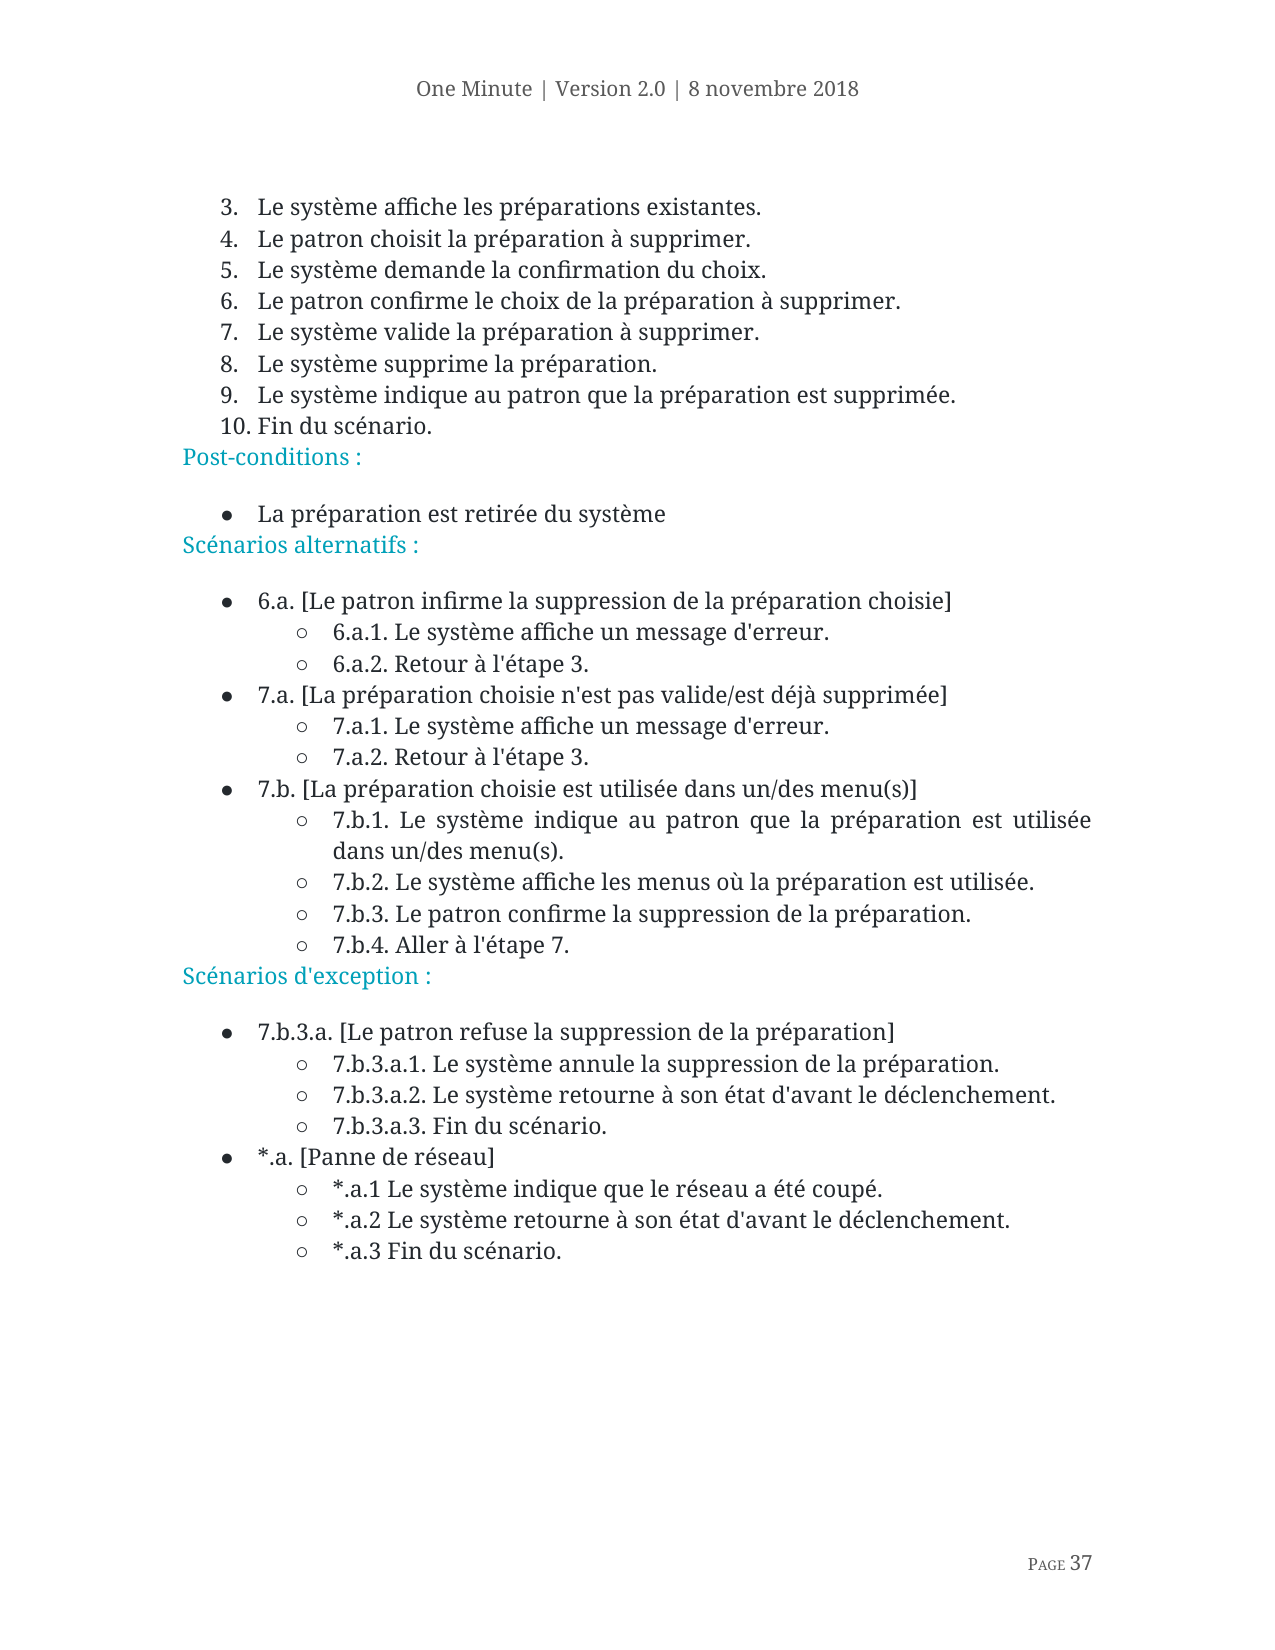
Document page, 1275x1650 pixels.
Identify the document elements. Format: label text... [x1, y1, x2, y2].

list *.a.3 Fin du scénario. [295, 1235, 1093, 1266]
list *.a. [Panne de réseau] [220, 1141, 1093, 1172]
list 7.b.3.a. [Le patron refuse la suppression de la préparation] [220, 1016, 1093, 1047]
text Scénarios alternatifs : [182, 529, 1093, 560]
list Le patron choisit la préparation à supprimer. [220, 222, 1093, 254]
list 6.a. [Le patron infirme la suppression de la préparation choisie] [220, 585, 1093, 616]
list 7.b. [La préparation choisie est utilisée dans un/des menu(s)] [220, 772, 1093, 804]
list 7.a.2. Retour à l'étape 3. [295, 741, 1093, 772]
list La préparation est retirée du système [220, 497, 1093, 529]
list 7.b.1. Le système indique au patron que la préparation est utilisée dans un/des menu(s). [295, 804, 1093, 866]
list *.a.1 Le système indique que le réseau a été coupé. [295, 1172, 1093, 1204]
text Scénarios d'exception : [182, 960, 1093, 991]
list 7.a. [La préparation choisie n'est pas valide/est déjà supprimée] [220, 679, 1093, 710]
list Le système affiche les préparations existantes. [220, 191, 1093, 222]
list 6.a.1. Le système affiche un message d'erreur. [295, 616, 1093, 647]
list 7.b.2. Le système affiche les menus où la préparation est utilisée. [295, 866, 1093, 897]
list *.a.2 Le système retourne à son état d'avant le déclenchement. [295, 1204, 1093, 1235]
list 7.b.3.a.3. Fin du scénario. [295, 1110, 1093, 1141]
list 7.b.4. Aller à l'étape 7. [295, 929, 1093, 960]
list Le système valide la préparation à supprimer. [220, 316, 1093, 347]
list 7.b.3.a.2. Le système retourne à son état d'avant le déclenchement. [295, 1079, 1093, 1110]
list 6.a.2. Retour à l'étape 3. [295, 647, 1093, 679]
text Post-conditions : [182, 441, 1093, 472]
list Fin du scénario. [220, 410, 1093, 441]
list 7.b.3. Le patron confirme la suppression de la préparation. [295, 897, 1093, 929]
list 7.a.1. Le système affiche un message d'erreur. [295, 710, 1093, 741]
list 7.b.3.a.1. Le système annule la suppression de la préparation. [295, 1047, 1093, 1079]
list Le système demande la confirmation du choix. [220, 254, 1093, 285]
list Le système supprime la préparation. [220, 347, 1093, 379]
list Le système indique au patron que la préparation est supprimée. [220, 379, 1093, 410]
list Le patron confirme le choix de la préparation à supprimer. [220, 285, 1093, 316]
